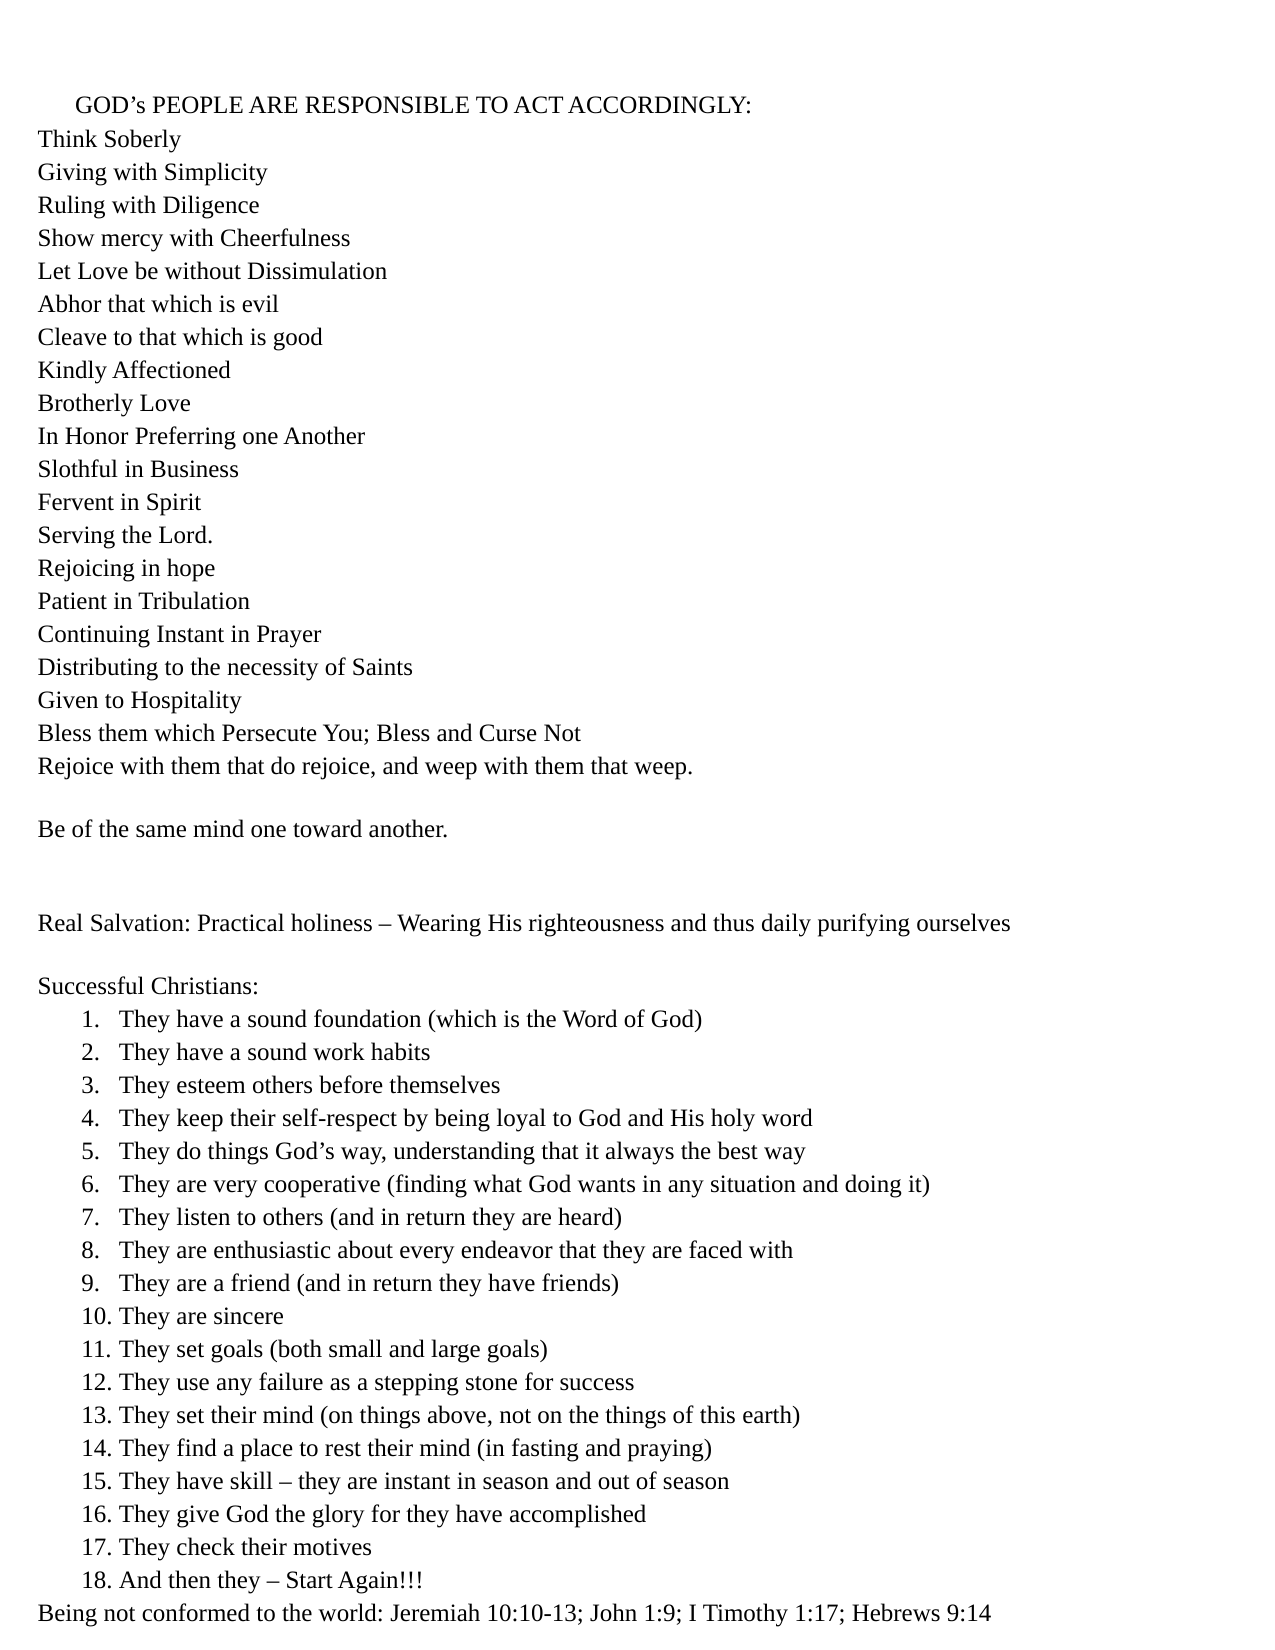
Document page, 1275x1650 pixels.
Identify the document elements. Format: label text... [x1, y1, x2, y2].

text Let Love be without Dissimulation [0, 256, 1275, 284]
text Be of the same mind one toward another. [37, 814, 1275, 843]
list They are very cooperative (finding what God wants in any situation and doing it) [81, 1169, 1275, 1198]
list They are a friend (and in return they have friends) [81, 1268, 1275, 1297]
text GOD’s PEOPLE ARE RESPONSIBLE TO ACT ACCORDINGLY: [0, 91, 1275, 119]
text Real Salvation: Practical holiness – Wearing His righteousness and thus daily purifying ourselves [37, 908, 1275, 936]
text Think Soberly [0, 124, 1275, 152]
list They are enthusiastic about every endeavor that they are faced with [81, 1235, 1275, 1264]
list And then they – Start Again!!! [81, 1565, 1275, 1594]
text Show mercy with Cheerfulness [0, 223, 1275, 251]
list They have a sound work habits [81, 1037, 1275, 1066]
text Bless them which Persecute You; Bless and Curse Not [37, 718, 1275, 747]
text Rejoicing in hope [37, 553, 1275, 582]
text Ruling with Diligence [0, 190, 1275, 218]
list They are sincere [81, 1301, 1275, 1330]
text Being not conformed to the world: Jeremiah 10:10-13; John 1:9; I Timothy 1:17; Hebrews 9:14 [37, 1598, 1275, 1627]
text Given to Hospitality [37, 685, 1275, 714]
text Kindly Affectioned [0, 355, 1275, 383]
text Rejoice with them that do rejoice, and weep with them that weep. [37, 751, 1275, 780]
text In Honor Preferring one Another [0, 421, 1275, 449]
text Patient in Tribulation [37, 586, 1275, 615]
list They esteem others before themselves [81, 1070, 1275, 1099]
list They give God the glory for they have accomplished [81, 1499, 1275, 1528]
list They find a place to rest their mind (in fasting and praying) [81, 1433, 1275, 1462]
text Cleave to that which is good [0, 322, 1275, 351]
list They keep their self-respect by being loyal to God and His holy word [81, 1103, 1275, 1132]
list They do things God’s way, understanding that it always the best way [81, 1136, 1275, 1165]
text Distributing to the necessity of Saints [37, 652, 1275, 681]
text Successful Christians: [37, 971, 1275, 1000]
list They have a sound foundation (which is the Word of God) [81, 1004, 1275, 1033]
list They check their motives [81, 1532, 1275, 1561]
list They set goals (both small and large goals) [81, 1334, 1275, 1363]
list They listen to others (and in return they are heard) [81, 1202, 1275, 1231]
text Slothful in Business [0, 454, 1275, 483]
list They have skill – they are instant in season and out of season [81, 1466, 1275, 1495]
text Continuing Instant in Prayer [37, 619, 1275, 648]
list They set their mind (on things above, not on the things of this earth) [81, 1400, 1275, 1429]
text Serving the Lord. [0, 520, 1275, 549]
text Brotherly Love [0, 388, 1275, 417]
text Giving with Simplicity [0, 157, 1275, 185]
text Fervent in Spirit [0, 487, 1275, 516]
list They use any failure as a stepping stone for success [81, 1367, 1275, 1396]
text Abhor that which is evil [0, 289, 1275, 317]
